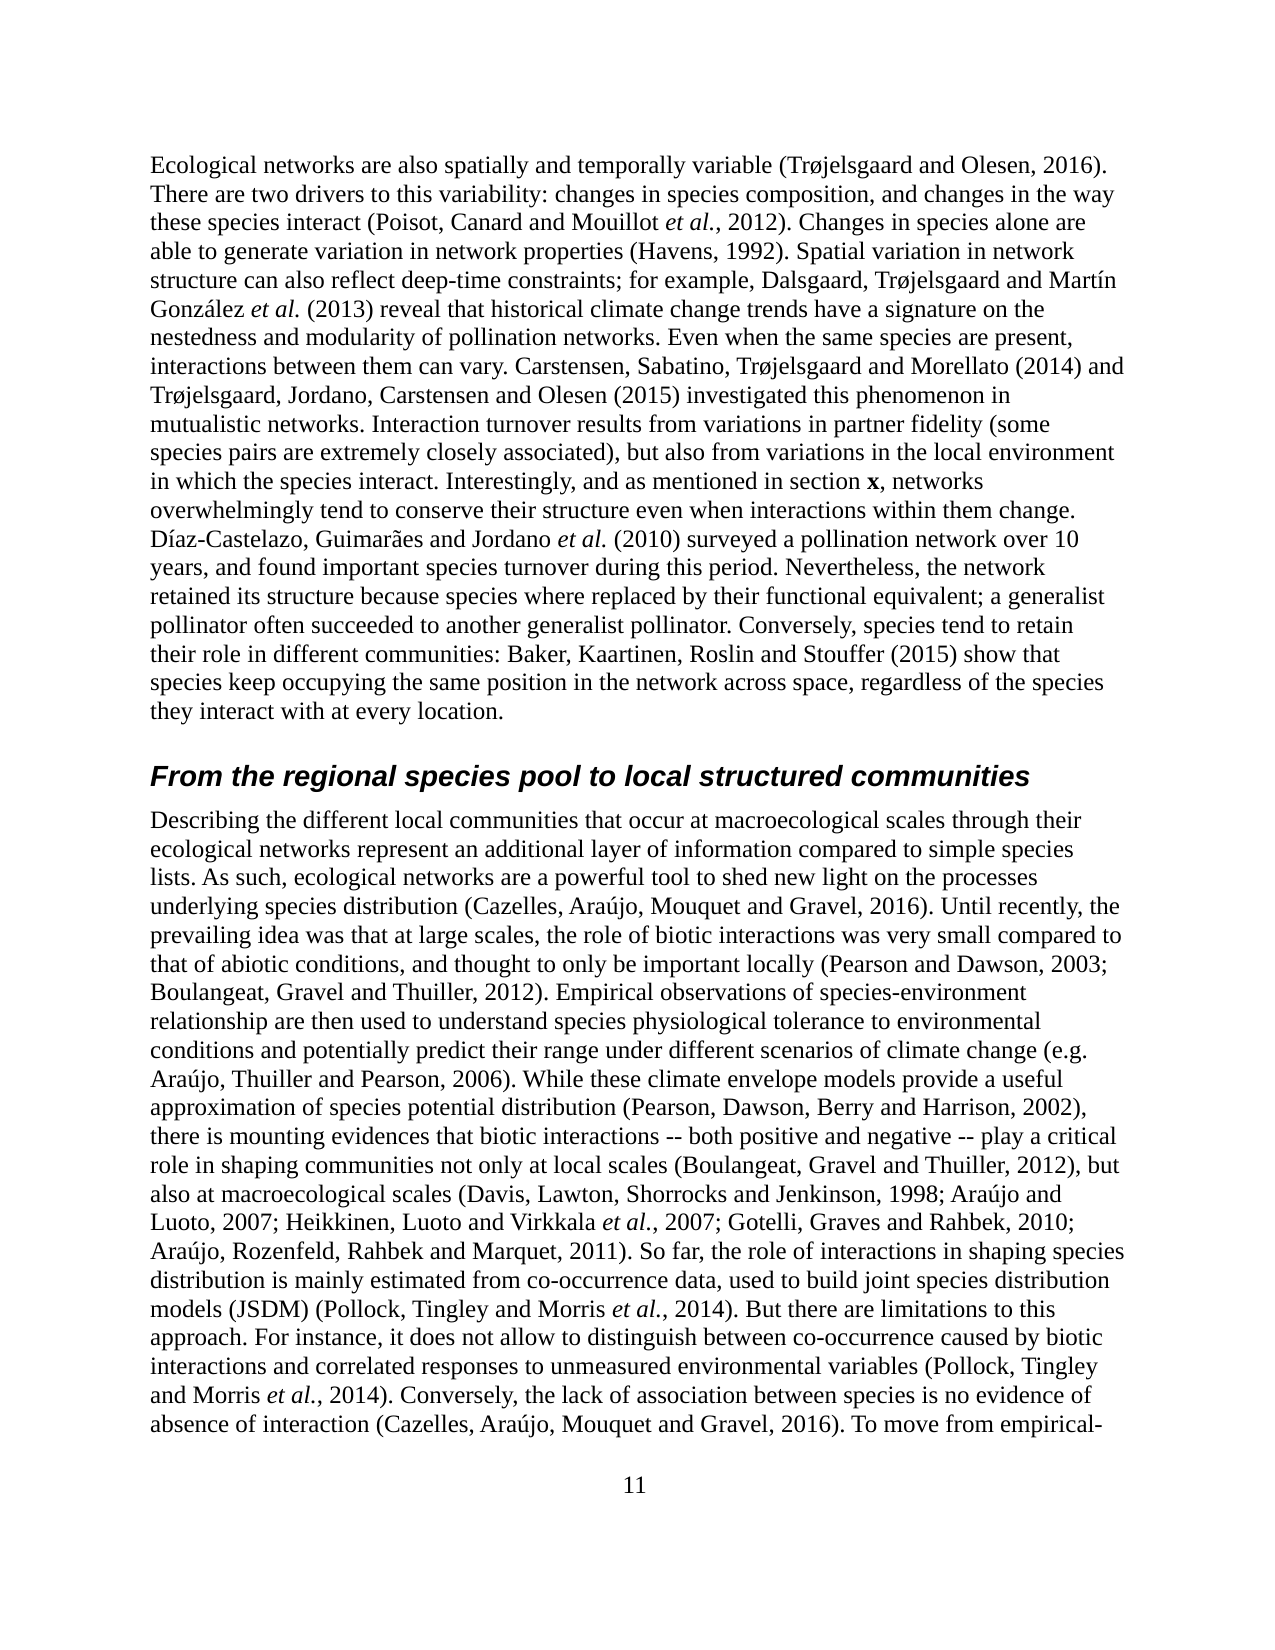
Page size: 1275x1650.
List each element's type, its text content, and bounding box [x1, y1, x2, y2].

text Ecological networks are also spatially and temporally variable (Trøjelsgaard and Olesen, 2016). There are two drivers to this variability: changes in species composition, and changes in the way these species interact (Poisot, Canard and Mouillot et al., 2012). Changes in species alone are able to generate variation in network properties (Havens, 1992). Spatial variation in network structure can also reflect deep-time constraints; for example, Dalsgaard, Trøjelsgaard and Martín González et al. (2013) reveal that historical climate change trends have a signature on the nestedness and modularity of pollination networks. Even when the same species are present, interactions between them can vary. Carstensen, Sabatino, Trøjelsgaard and Morellato (2014) and Trøjelsgaard, Jordano, Carstensen and Olesen (2015) investigated this phenomenon in mutualistic networks. Interaction turnover results from variations in partner fidelity (some species pairs are extremely closely associated), but also from variations in the local environment in which the species interact. Interestingly, and as mentioned in section x, networks overwhelmingly tend to conserve their structure even when interactions within them change. Díaz-Castelazo, Guimarães and Jordano et al. (2010) surveyed a pollination network over 10 years, and found important species turnover during this period. Nevertheless, the network retained its structure because species where replaced by their functional equivalent; a generalist pollinator often succeeded to another generalist pollinator. Conversely, species tend to retain their role in different communities: Baker, Kaartinen, Roslin and Stouffer (2015) show that species keep occupying the same position in the network across space, regardless of the species they interact with at every location. [150, 150, 1125, 725]
text Describing the different local communities that occur at macroecological scales through their ecological networks represent an additional layer of information compared to simple species lists. As such, ecological networks are a powerful tool to shed new light on the processes underlying species distribution (Cazelles, Araújo, Mouquet and Gravel, 2016). Until recently, the prevailing idea was that at large scales, the role of biotic interactions was very small compared to that of abiotic conditions, and thought to only be important locally (Pearson and Dawson, 2003; Boulangeat, Gravel and Thuiller, 2012). Empirical observations of species-environment relationship are then used to understand species physiological tolerance to environmental conditions and potentially predict their range under different scenarios of climate change (e.g. Araújo, Thuiller and Pearson, 2006). While these climate envelope models provide a useful approximation of species potential distribution (Pearson, Dawson, Berry and Harrison, 2002), there is mounting evidences that biotic interactions -- both positive and negative -- play a critical role in shaping communities not only at local scales (Boulangeat, Gravel and Thuiller, 2012), but also at macroecological scales (Davis, Lawton, Shorrocks and Jenkinson, 1998; Araújo and Luoto, 2007; Heikkinen, Luoto and Virkkala et al., 2007; Gotelli, Graves and Rahbek, 2010; Araújo, Rozenfeld, Rahbek and Marquet, 2011). So far, the role of interactions in shaping species distribution is mainly estimated from co-occurrence data, used to build joint species distribution models (JSDM) (Pollock, Tingley and Morris et al., 2014). But there are limitations to this approach. For instance, it does not allow to distinguish between co-occurrence caused by biotic interactions and correlated responses to unmeasured environmental variables (Pollock, Tingley and Morris et al., 2014). Conversely, the lack of association between species is no evidence of absence of interaction (Cazelles, Araújo, Mouquet and Gravel, 2016). To move from empirical- [150, 805, 1125, 1437]
subtitle From the regional species pool to local structured communities [150, 759, 1125, 792]
